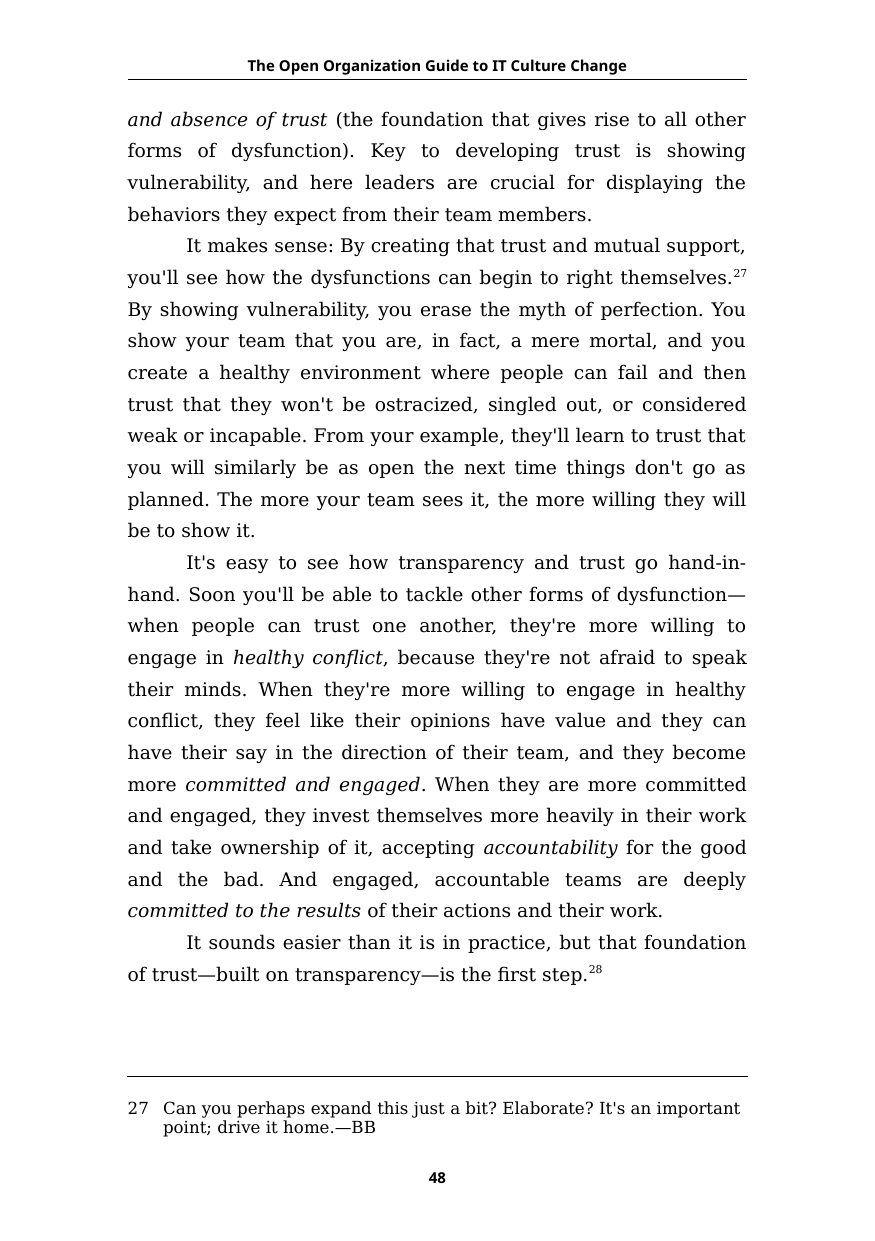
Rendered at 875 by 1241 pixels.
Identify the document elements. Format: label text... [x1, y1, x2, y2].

text It's easy to see how transparency and trust go hand-in-hand. Soon you'll be able to tackle other forms of dysfunction—when people can trust one another, they're more willing to engage in healthy conflict, because they're not afraid to speak their minds. When they're more willing to engage in healthy conflict, they feel like their opinions have value and they can have their say in the direction of their team, and they become more committed and engaged. When they are more committed and engaged, they invest themselves more heavily in their work and take ownership of it, accepting accountability for the good and the bad. And engaged, accountable teams are deeply committed to the results of their actions and their work. [127, 552, 747, 922]
text Can you perhaps expand this just a bit? Elaborate? It's an important point; drive it home.—BB [127, 1099, 747, 1138]
text It makes sense: By creating that trust and mutual support, you'll see how the dysfunctions can begin to right themselves. By showing vulnerability, you erase the myth of perfection. You show your team that you are, in fact, a mere mortal, and you create a healthy environment where people can fail and then trust that they won't be ostracized, singled out, or considered weak or incapable. From your example, they'll learn to trust that you will similarly be as open the next time things don't go as planned. The more your team sees it, the more willing they will be to show it. [127, 235, 747, 542]
text and absence of trust (the foundation that gives rise to all other forms of dysfunction). Key to developing trust is showing vulnerability, and here leaders are crucial for displaying the behaviors they expect from their team members. [127, 109, 747, 226]
text It sounds easier than it is in practice, but that foundation of trust—built on transparency—is the first step. [127, 932, 747, 986]
